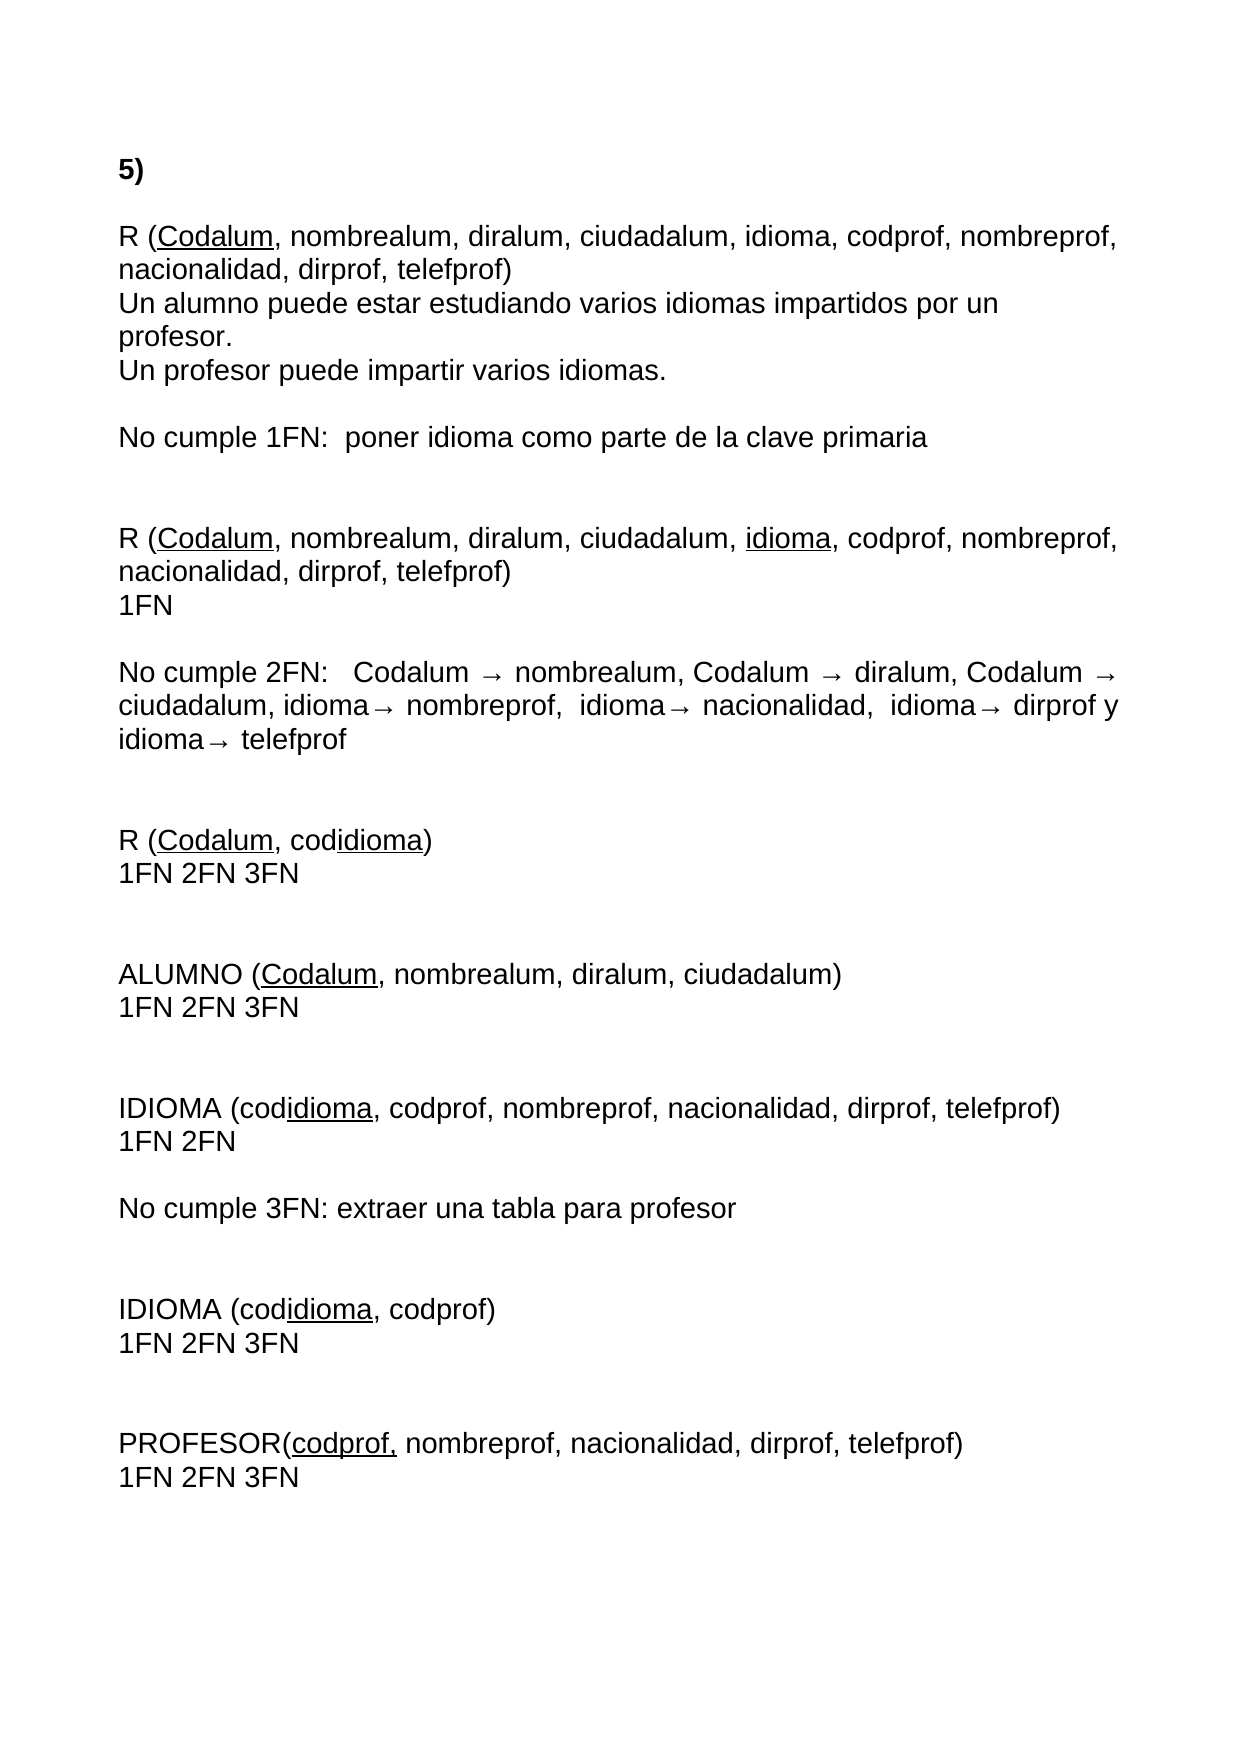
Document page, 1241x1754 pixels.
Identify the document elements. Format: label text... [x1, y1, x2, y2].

text Un alumno puede estar estudiando varios idiomas impartidos por un profesor. [118, 286, 1122, 353]
text 1FN [118, 588, 1122, 621]
text PROFESOR(codprof, nombreprof, nacionalidad, dirprof, telefprof) [118, 1426, 1122, 1460]
text IDIOMA (codidioma, codprof, nombreprof, nacionalidad, dirprof, telefprof) [118, 1091, 1122, 1124]
text 1FN 2FN 3FN [118, 990, 1122, 1024]
text Un profesor puede impartir varios idiomas. [118, 353, 1122, 386]
text IDIOMA (codidioma, codprof) [118, 1292, 1122, 1326]
text 1FN 2FN 3FN [118, 1460, 1122, 1493]
text R (Codalum, nombrealum, diralum, ciudadalum, idioma, codprof, nombreprof, nacionalidad, dirprof, telefprof) [118, 219, 1122, 286]
text No cumple 3FN: extraer una tabla para profesor [118, 1191, 1122, 1225]
text 1FN 2FN 3FN [118, 1326, 1122, 1359]
text ALUMNO (Codalum, nombrealum, diralum, ciudadalum) [118, 957, 1122, 990]
text No cumple 1FN: poner idioma como parte de la clave primaria [118, 420, 1122, 453]
text 5) [118, 152, 1122, 185]
text 1FN 2FN [118, 1124, 1122, 1158]
text No cumple 2FN: Codalum → nombrealum, Codalum → diralum, Codalum → ciudadalum, idioma→ nombreprof, idioma→ nacionalidad, idioma→ dirprof y idioma→ telefprof [118, 655, 1122, 755]
text R (Codalum, nombrealum, diralum, ciudadalum, idioma, codprof, nombreprof, nacionalidad, dirprof, telefprof) [118, 521, 1122, 588]
text 1FN 2FN 3FN [118, 856, 1122, 889]
text R (Codalum, codidioma) [118, 822, 1122, 856]
